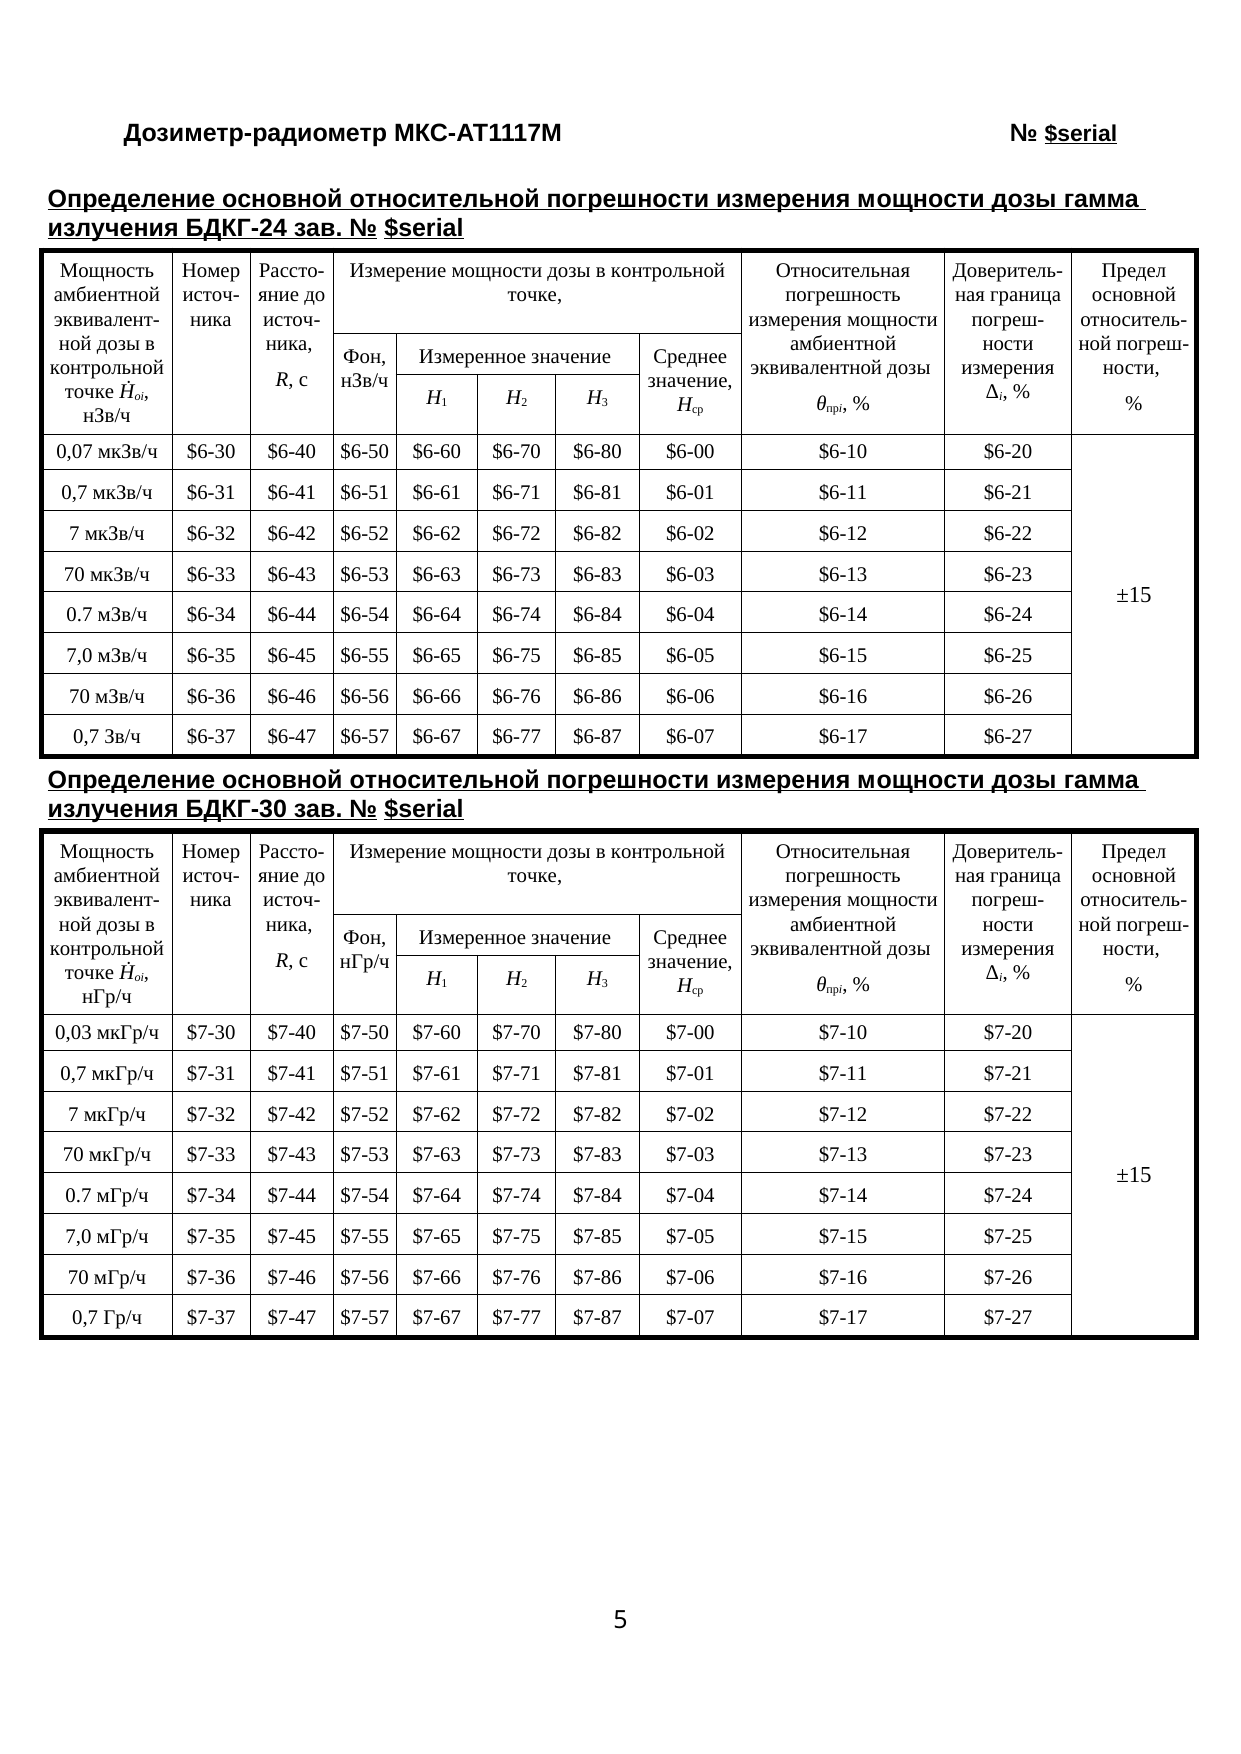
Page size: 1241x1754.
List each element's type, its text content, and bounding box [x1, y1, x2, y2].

table_cell $6-35 [173, 633, 250, 673]
table_cell $6-50 [334, 435, 396, 469]
table_cell $7-37 [173, 1295, 250, 1335]
table_cell H3 [556, 956, 639, 1014]
table_cell $6-53 [334, 552, 396, 591]
table_cell $7-72 [478, 1092, 555, 1131]
table_cell $6-71 [478, 470, 555, 510]
table_cell $7-13 [742, 1132, 944, 1172]
table_cell Номер источ-ника [173, 834, 250, 1014]
table_cell $6-75 [478, 633, 555, 673]
table_cell $6-15 [742, 633, 944, 673]
table_cell $7-56 [334, 1255, 396, 1294]
table_cell Доверитель-ная граница погреш-ности измерения Δi, % [945, 834, 1071, 1014]
table_cell $7-03 [640, 1132, 741, 1172]
table_cell $6-83 [556, 552, 639, 591]
table_cell $7-01 [640, 1051, 741, 1091]
table_cell $6-24 [945, 592, 1071, 632]
table_cell $7-51 [334, 1051, 396, 1091]
table_cell $7-50 [334, 1015, 396, 1050]
table_cell $6-26 [945, 674, 1071, 713]
table_cell 70 мкЗв/ч [44, 552, 172, 591]
table_cell $7-82 [556, 1092, 639, 1131]
table_cell $7-40 [251, 1015, 333, 1050]
table_cell $6-44 [251, 592, 333, 632]
table_cell $6-63 [397, 552, 477, 591]
table_cell $7-53 [334, 1132, 396, 1172]
table_cell $6-03 [640, 552, 741, 591]
table_cell Рассто-яние до источ-ника, R, с [251, 834, 333, 1014]
table_cell $7-81 [556, 1051, 639, 1091]
table_cell $7-60 [397, 1015, 477, 1050]
table_cell $6-32 [173, 511, 250, 551]
table_cell $6-51 [334, 470, 396, 510]
table_cell $6-46 [251, 674, 333, 713]
table_cell $7-07 [640, 1295, 741, 1335]
table_cell $7-52 [334, 1092, 396, 1131]
table_cell Относительная погрешность измерения мощности амбиентной эквивалентной дозы θпрi, % [742, 253, 944, 433]
table_cell $6-86 [556, 674, 639, 713]
table_cell $6-31 [173, 470, 250, 510]
table_cell $6-33 [173, 552, 250, 591]
table_cell $6-00 [640, 435, 741, 469]
table_cell $6-10 [742, 435, 944, 469]
table_cell $7-05 [640, 1214, 741, 1254]
table_cell $6-80 [556, 435, 639, 469]
table_cell $6-22 [945, 511, 1071, 551]
table_cell $7-46 [251, 1255, 333, 1294]
table_cell $7-31 [173, 1051, 250, 1091]
table_cell $7-33 [173, 1132, 250, 1172]
table_cell $6-85 [556, 633, 639, 673]
table_cell $7-47 [251, 1295, 333, 1335]
table_cell H1 [397, 956, 477, 1014]
table_cell Предел основной относитель-ной погреш-ности, % [1072, 834, 1194, 1014]
table_cell $7-63 [397, 1132, 477, 1172]
table_cell $6-54 [334, 592, 396, 632]
table_cell Номер источ-ника [173, 253, 250, 433]
table_cell $7-70 [478, 1015, 555, 1050]
table_cell $6-17 [742, 715, 944, 754]
table_cell $7-16 [742, 1255, 944, 1294]
table_cell 0,7 Зв/ч [44, 715, 172, 754]
table_cell $6-66 [397, 674, 477, 713]
table_cell 70 мкГр/ч [44, 1132, 172, 1172]
table_cell $7-74 [478, 1173, 555, 1213]
table_cell $6-81 [556, 470, 639, 510]
table_cell $6-30 [173, 435, 250, 469]
table_cell Предел основной относитель-ной погреш-ности, % [1072, 253, 1194, 433]
table_cell Измерение мощности дозы в контрольной точке, [334, 253, 741, 333]
table_cell $7-24 [945, 1173, 1071, 1213]
table_cell $6-36 [173, 674, 250, 713]
table_cell $6-45 [251, 633, 333, 673]
table_header Определение основной относительной погрешности измерения мощности дозы гамма излучения БДКГ-30 зав. № $serial [42, 759, 1196, 828]
table_cell $7-44 [251, 1173, 333, 1213]
table_cell $7-04 [640, 1173, 741, 1213]
table_cell $7-80 [556, 1015, 639, 1050]
table_cell $6-02 [640, 511, 741, 551]
table_cell Измеренное значение [397, 915, 639, 955]
table_cell $6-14 [742, 592, 944, 632]
table_cell Мощность амбиентной эквивалент-ной дозы в контрольной точке Ḣoi, нГр/ч [44, 834, 172, 1014]
table_cell $7-62 [397, 1092, 477, 1131]
table_cell $7-22 [945, 1092, 1071, 1131]
table_cell Рассто-яние до источ-ника, R, с [251, 253, 333, 433]
table_cell $7-85 [556, 1214, 639, 1254]
table_cell $7-25 [945, 1214, 1071, 1254]
table_cell $7-35 [173, 1214, 250, 1254]
table_cell $6-12 [742, 511, 944, 551]
table_cell $6-40 [251, 435, 333, 469]
table_cell $6-67 [397, 715, 477, 754]
table_cell $7-55 [334, 1214, 396, 1254]
table_cell $6-34 [173, 592, 250, 632]
table_cell $7-67 [397, 1295, 477, 1335]
table_cell $7-54 [334, 1173, 396, 1213]
table_cell 7,0 мГр/ч [44, 1214, 172, 1254]
table_cell 0.7 мЗв/ч [44, 592, 172, 632]
table_cell $6-20 [945, 435, 1071, 469]
table_cell $6-60 [397, 435, 477, 469]
table_cell $6-43 [251, 552, 333, 591]
table_cell $7-83 [556, 1132, 639, 1172]
table_cell Измерение мощности дозы в контрольной точке, [334, 834, 741, 914]
table_cell 7,0 мЗв/ч [44, 633, 172, 673]
table_cell $7-86 [556, 1255, 639, 1294]
table_cell Мощность амбиентной эквивалент-ной дозы в контрольной точке Ḣoi, нЗв/ч [44, 253, 172, 433]
table_cell $6-87 [556, 715, 639, 754]
table_cell $6-73 [478, 552, 555, 591]
table_cell 70 мЗв/ч [44, 674, 172, 713]
table_cell $7-64 [397, 1173, 477, 1213]
table_cell $7-73 [478, 1132, 555, 1172]
table_cell $7-77 [478, 1295, 555, 1335]
table_cell $7-26 [945, 1255, 1071, 1294]
table_cell $7-23 [945, 1132, 1071, 1172]
table_cell $6-01 [640, 470, 741, 510]
table_cell $7-12 [742, 1092, 944, 1131]
table_cell $7-36 [173, 1255, 250, 1294]
table_cell Измеренное значение [397, 334, 639, 374]
table_cell $6-77 [478, 715, 555, 754]
table_cell Относительная погрешность измерения мощности амбиентной эквивалентной дозы θпрi, % [742, 834, 944, 1014]
table_header Определение основной относительной погрешности измерения мощности дозы гамма излучения БДКГ-24 зав. № $serial [42, 179, 1196, 247]
table_cell $6-55 [334, 633, 396, 673]
table_cell $7-32 [173, 1092, 250, 1131]
table_cell $6-47 [251, 715, 333, 754]
table_cell $7-30 [173, 1015, 250, 1050]
table_cell $7-57 [334, 1295, 396, 1335]
table_cell $6-11 [742, 470, 944, 510]
table_cell $6-41 [251, 470, 333, 510]
table_cell H2 [478, 956, 555, 1014]
table_cell $6-37 [173, 715, 250, 754]
table_cell H1 [397, 375, 477, 433]
table_cell $6-04 [640, 592, 741, 632]
table_cell $6-82 [556, 511, 639, 551]
table_cell ±15 [1072, 435, 1194, 754]
table_cell H3 [556, 375, 639, 433]
table_cell Доверитель-ная граница погреш-ности измерения Δi, % [945, 253, 1071, 433]
table_cell $6-65 [397, 633, 477, 673]
table_cell $7-11 [742, 1051, 944, 1091]
table_cell $7-17 [742, 1295, 944, 1335]
table_cell $6-74 [478, 592, 555, 632]
table_cell $7-61 [397, 1051, 477, 1091]
table_cell 0,7 Гр/ч [44, 1295, 172, 1335]
table_cell 0,7 мкГр/ч [44, 1051, 172, 1091]
table_cell $7-14 [742, 1173, 944, 1213]
table_cell $7-10 [742, 1015, 944, 1050]
table_cell 70 мГр/ч [44, 1255, 172, 1294]
table_cell $7-27 [945, 1295, 1071, 1335]
table_cell Фон, нЗв/ч [334, 334, 396, 433]
table_cell $6-57 [334, 715, 396, 754]
table_cell $6-16 [742, 674, 944, 713]
table_cell $6-62 [397, 511, 477, 551]
table_cell 7 мкГр/ч [44, 1092, 172, 1131]
table_cell Среднее значение, Hср [640, 334, 741, 433]
table_cell $6-64 [397, 592, 477, 632]
table_cell $6-23 [945, 552, 1071, 591]
table_cell $6-21 [945, 470, 1071, 510]
table_cell $7-76 [478, 1255, 555, 1294]
table_cell $7-87 [556, 1295, 639, 1335]
table_cell $6-56 [334, 674, 396, 713]
table_cell $6-06 [640, 674, 741, 713]
table_cell $6-52 [334, 511, 396, 551]
table_cell $6-84 [556, 592, 639, 632]
table_cell 0,03 мкГр/ч [44, 1015, 172, 1050]
table_cell $7-42 [251, 1092, 333, 1131]
table_cell $6-72 [478, 511, 555, 551]
table_cell $7-02 [640, 1092, 741, 1131]
table_cell $6-70 [478, 435, 555, 469]
table_cell $6-27 [945, 715, 1071, 754]
table_cell $7-84 [556, 1173, 639, 1213]
table_cell $7-45 [251, 1214, 333, 1254]
table_cell ±15 [1072, 1015, 1194, 1335]
table_cell $6-25 [945, 633, 1071, 673]
table_cell $7-20 [945, 1015, 1071, 1050]
table_cell $7-34 [173, 1173, 250, 1213]
table_cell $7-71 [478, 1051, 555, 1091]
table_cell Среднее значение, Hср [640, 915, 741, 1014]
table_cell $6-42 [251, 511, 333, 551]
table_cell H2 [478, 375, 555, 433]
table_cell $7-66 [397, 1255, 477, 1294]
table_cell $6-05 [640, 633, 741, 673]
table_cell $6-07 [640, 715, 741, 754]
table_cell $7-06 [640, 1255, 741, 1294]
table_cell $7-43 [251, 1132, 333, 1172]
table_cell $7-21 [945, 1051, 1071, 1091]
table_cell $7-65 [397, 1214, 477, 1254]
table_cell 0,7 мкЗв/ч [44, 470, 172, 510]
table_cell Фон, нГр/ч [334, 915, 396, 1014]
table_cell 0.7 мГр/ч [44, 1173, 172, 1213]
table_cell $7-41 [251, 1051, 333, 1091]
table_cell $6-13 [742, 552, 944, 591]
table_cell $7-00 [640, 1015, 741, 1050]
table_cell $6-76 [478, 674, 555, 713]
table_cell 0,07 мкЗв/ч [44, 435, 172, 469]
table_cell $6-61 [397, 470, 477, 510]
table_cell $7-75 [478, 1214, 555, 1254]
table_cell $7-15 [742, 1214, 944, 1254]
table_cell 7 мкЗв/ч [44, 511, 172, 551]
